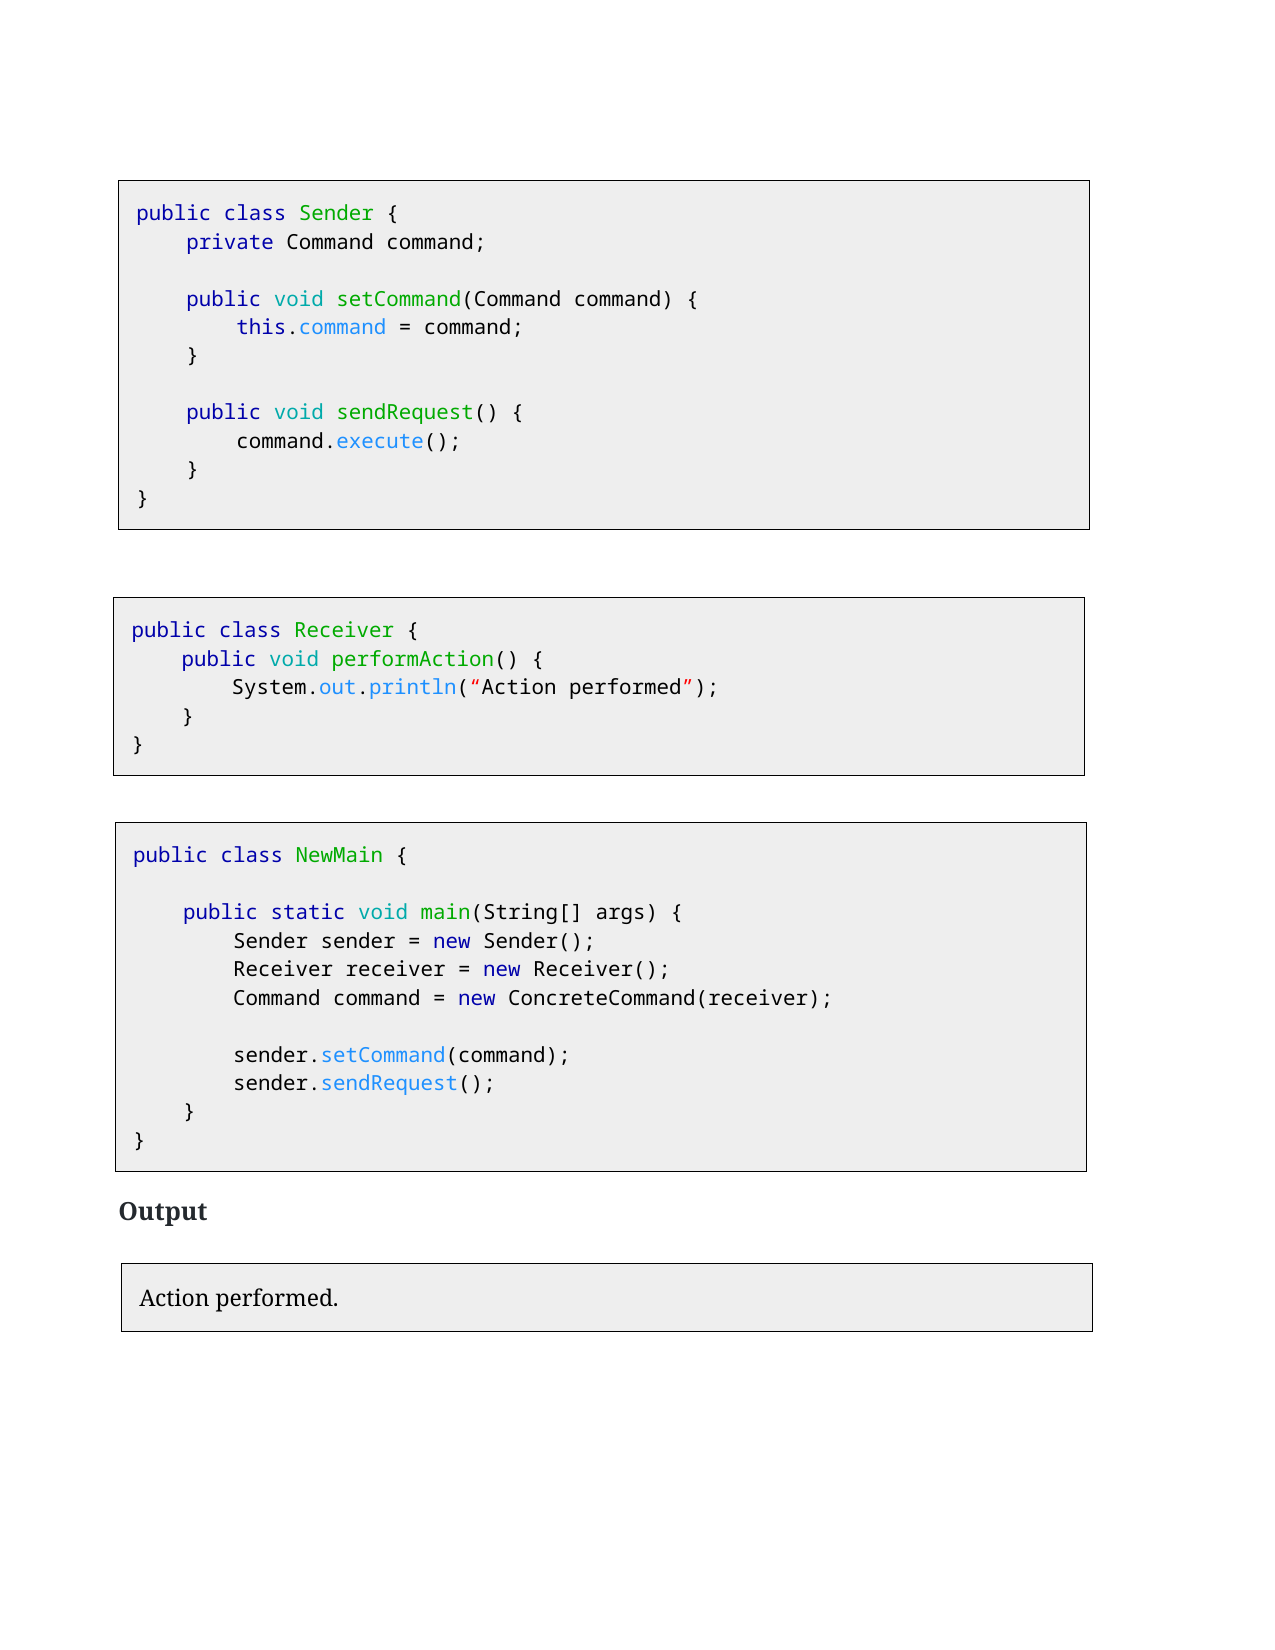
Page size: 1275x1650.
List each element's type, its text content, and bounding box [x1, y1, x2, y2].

text Output [118, 1193, 1157, 1227]
